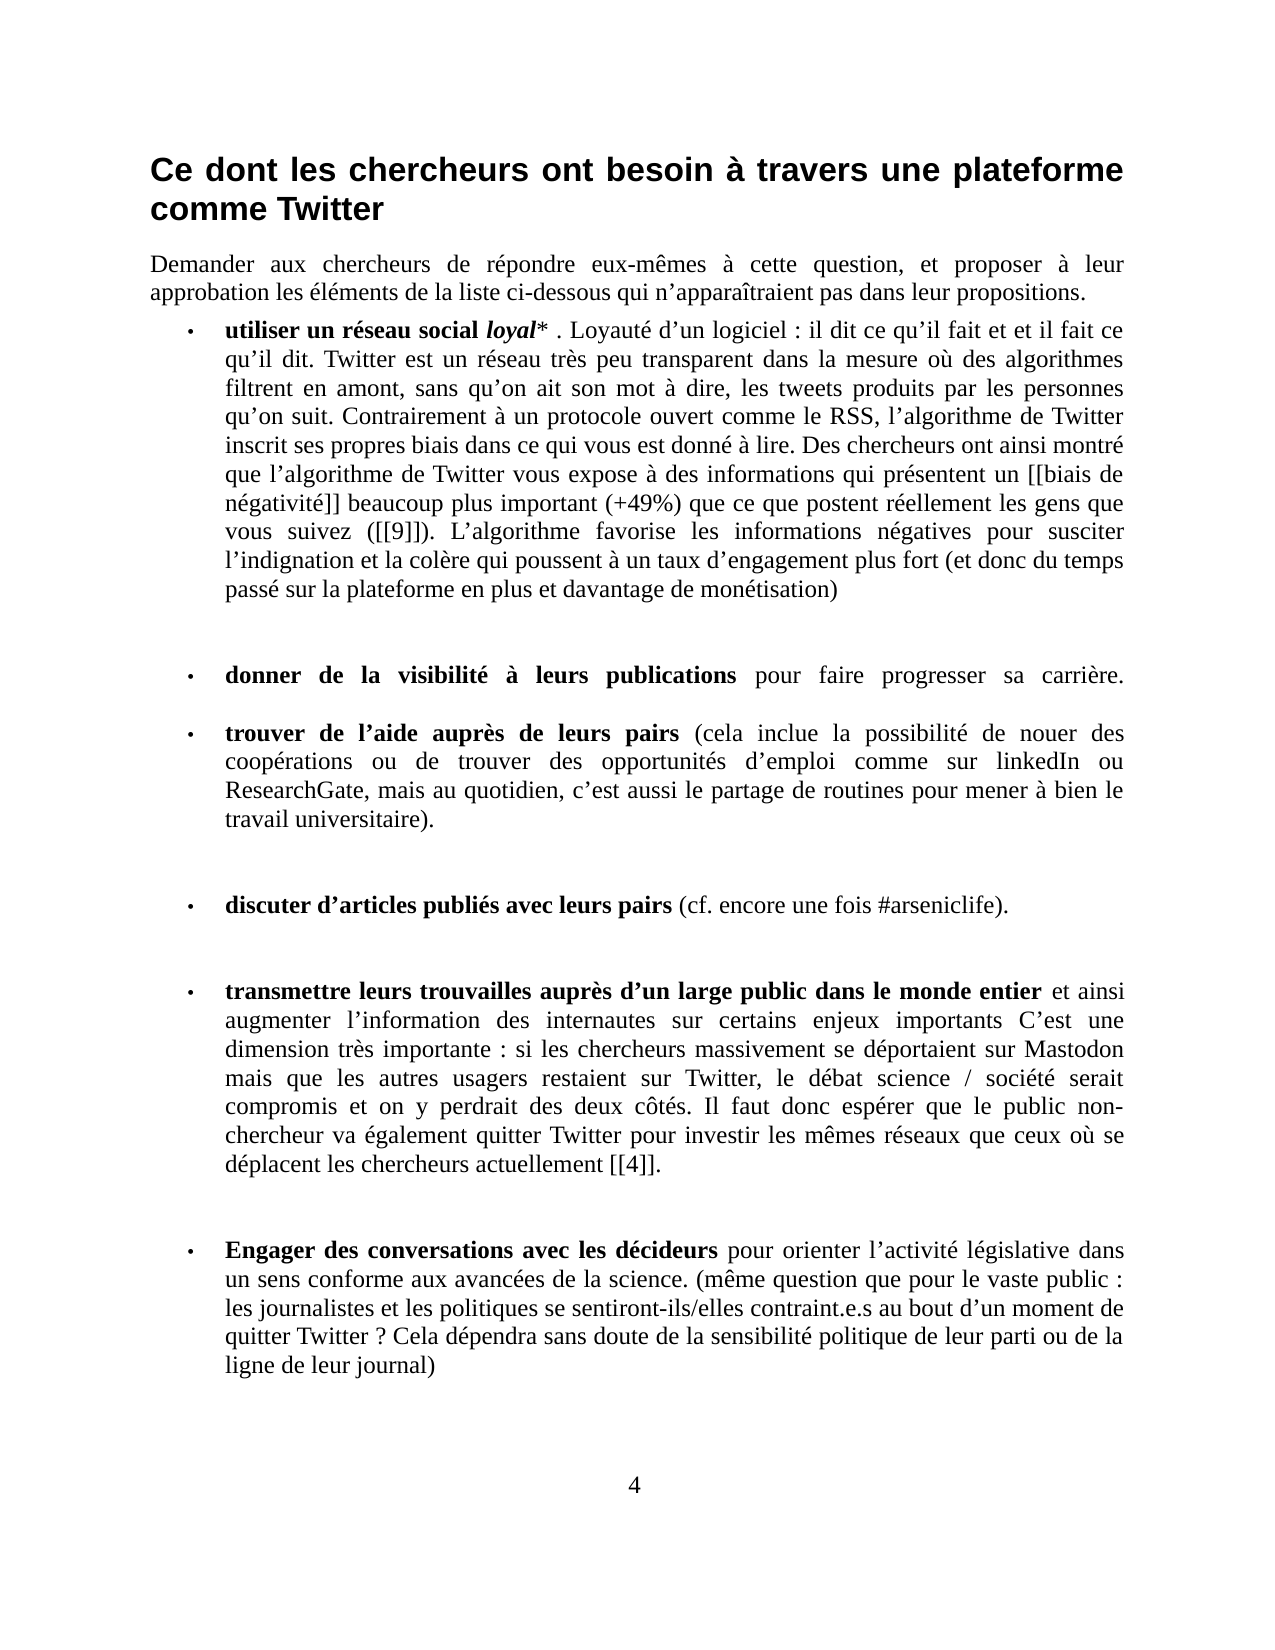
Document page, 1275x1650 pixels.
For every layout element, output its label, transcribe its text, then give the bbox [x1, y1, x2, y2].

list Engager des conversations avec les décideurs pour orienter l’activité législative dans un sens conforme aux avancées de la science. (même question que pour le vaste public : les journalistes et les politiques se sentiront-ils/elles contraint.e.s au bout d’un moment de quitter Twitter ? Cela dépendra sans doute de la sensibilité politique de leur parti ou de la ligne de leur journal) [187, 1235, 1125, 1379]
subtitle Ce dont les chercheurs ont besoin à travers une plateforme comme Twitter [150, 150, 1125, 227]
list donner de la visibilité à leurs publications pour faire progresser sa carrière. [187, 660, 1125, 718]
list utiliser un réseau social loyal* . Loyauté d’un logiciel : il dit ce qu’il fait et et il fait ce qu’il dit. Twitter est un réseau très peu transparent dans la mesure où des algorithmes filtrent en amont, sans qu’on ait son mot à dire, les tweets produits par les personnes qu’on suit. Contrairement à un protocole ouvert comme le RSS, l’algorithme de Twitter inscrit ses propres biais dans ce qui vous est donné à lire. Des chercheurs ont ainsi montré que l’algorithme de Twitter vous expose à des informations qui présentent un [[biais de négativité]] beaucoup plus important (+49%) que ce que postent réellement les gens que vous suivez ([[9]]). L’algorithme favorise les informations négatives pour susciter l’indignation et la colère qui poussent à un taux d’engagement plus fort (et donc du temps passé sur la plateforme en plus et davantage de monétisation) [187, 315, 1125, 603]
list discuter d’articles publiés avec leurs pairs (cf. encore une fois #arseniclife). [187, 890, 1125, 919]
list transmettre leurs trouvailles auprès d’un large public dans le monde entier et ainsi augmenter l’information des internautes sur certains enjeux importants C’est une dimension très importante : si les chercheurs massivement se déportaient sur Mastodon mais que les autres usagers restaient sur Twitter, le débat science / société serait compromis et on y perdrait des deux côtés. Il faut donc espérer que le public non-chercheur va également quitter Twitter pour investir les mêmes réseaux que ceux où se déplacent les chercheurs actuellement [[4]]. [187, 976, 1125, 1178]
text Demander aux chercheurs de répondre eux-mêmes à cette question, et proposer à leur approbation les éléments de la liste ci-dessous qui n’apparaîtraient pas dans leur propositions. [150, 249, 1125, 306]
list trouver de l’aide auprès de leurs pairs (cela inclue la possibilité de nouer des coopérations ou de trouver des opportunités d’emploi comme sur linkedIn ou ResearchGate, mais au quotidien, c’est aussi le partage de routines pour mener à bien le travail universitaire). [187, 718, 1125, 833]
